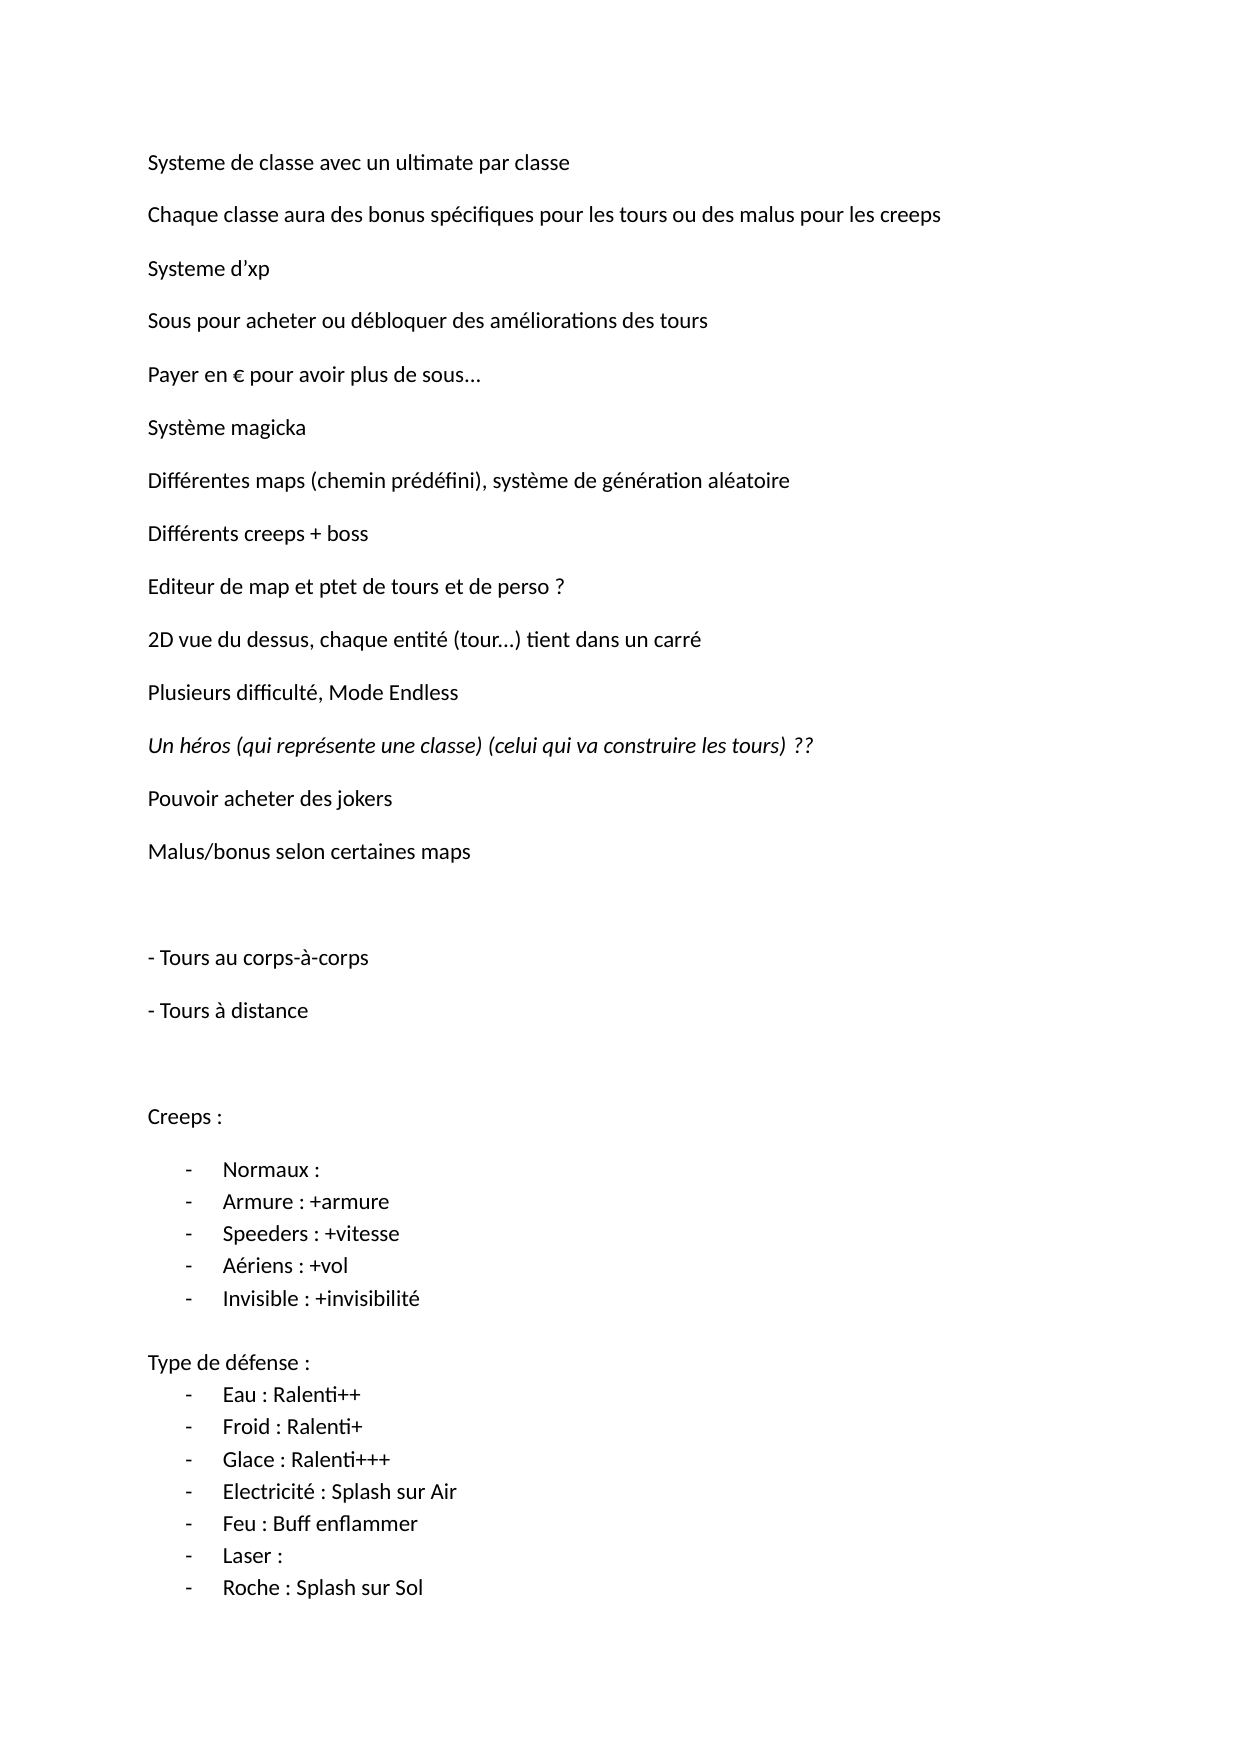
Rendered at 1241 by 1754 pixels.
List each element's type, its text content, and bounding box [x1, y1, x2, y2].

text Systeme de classe avec un ultimate par classe [148, 148, 1093, 176]
list Invisible : +invisibilité [185, 1284, 1093, 1312]
text Plusieurs difficulté, Mode Endless [148, 678, 1093, 706]
text - Tours à distance [148, 996, 1093, 1024]
list Type de défense : [148, 1348, 1093, 1376]
text Un héros (qui représente une classe) (celui qui va construire les tours) ?? [148, 731, 1093, 759]
text Chaque classe aura des bonus spécifiques pour les tours ou des malus pour les creeps [148, 201, 1093, 229]
list Normaux : [185, 1155, 1093, 1183]
list Armure : +armure [185, 1187, 1093, 1215]
text Payer en € pour avoir plus de sous... [148, 360, 1093, 388]
text - Tours au corps-à-corps [148, 943, 1093, 971]
list Aériens : +vol [185, 1252, 1093, 1279]
text Malus/bonus selon certaines maps [148, 837, 1093, 865]
list Froid : Ralenti+ [185, 1412, 1093, 1441]
text Système magicka [148, 413, 1093, 441]
text Pouvoir acheter des jokers [148, 784, 1093, 812]
text Sous pour acheter ou débloquer des améliorations des tours [148, 307, 1093, 335]
list Glace : Ralenti+++ [185, 1445, 1093, 1473]
text Systeme d’xp [148, 254, 1093, 282]
list Roche : Splash sur Sol [185, 1573, 1093, 1601]
text Différents creeps + boss [148, 519, 1093, 547]
list Laser : [185, 1541, 1093, 1569]
list Speeders : +vitesse [185, 1219, 1093, 1247]
list Feu : Buff enflammer [185, 1509, 1093, 1537]
text Editeur de map et ptet de tours et de perso ? [148, 572, 1093, 600]
text Différentes maps (chemin prédéfini), système de génération aléatoire [148, 466, 1093, 494]
list Eau : Ralenti++ [185, 1380, 1093, 1408]
text Creeps : [148, 1102, 1093, 1130]
text 2D vue du dessus, chaque entité (tour...) tient dans un carré [148, 625, 1093, 653]
list Electricité : Splash sur Air [185, 1477, 1093, 1505]
